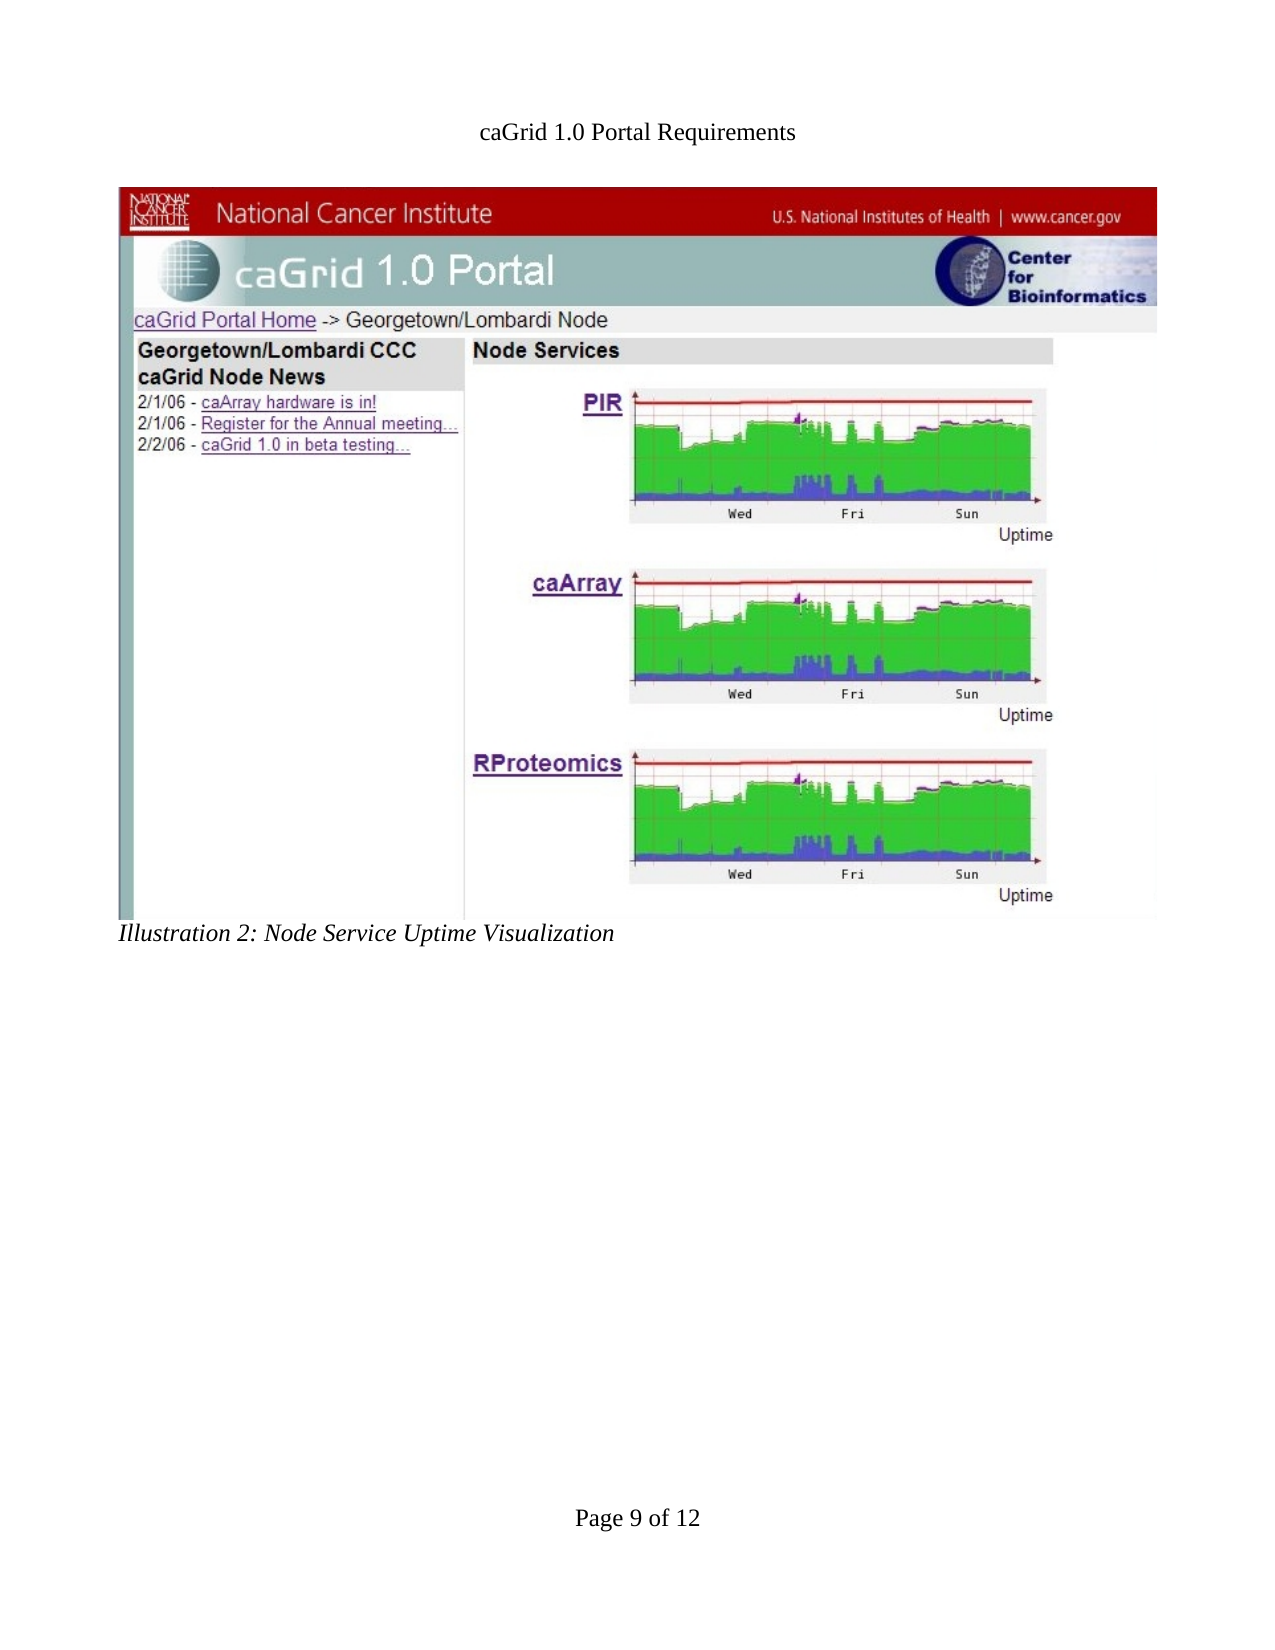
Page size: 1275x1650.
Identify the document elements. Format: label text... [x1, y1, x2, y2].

text Illustration 2: Node Service Uptime Visualization [118, 920, 1157, 947]
picture [118, 187, 1158, 920]
